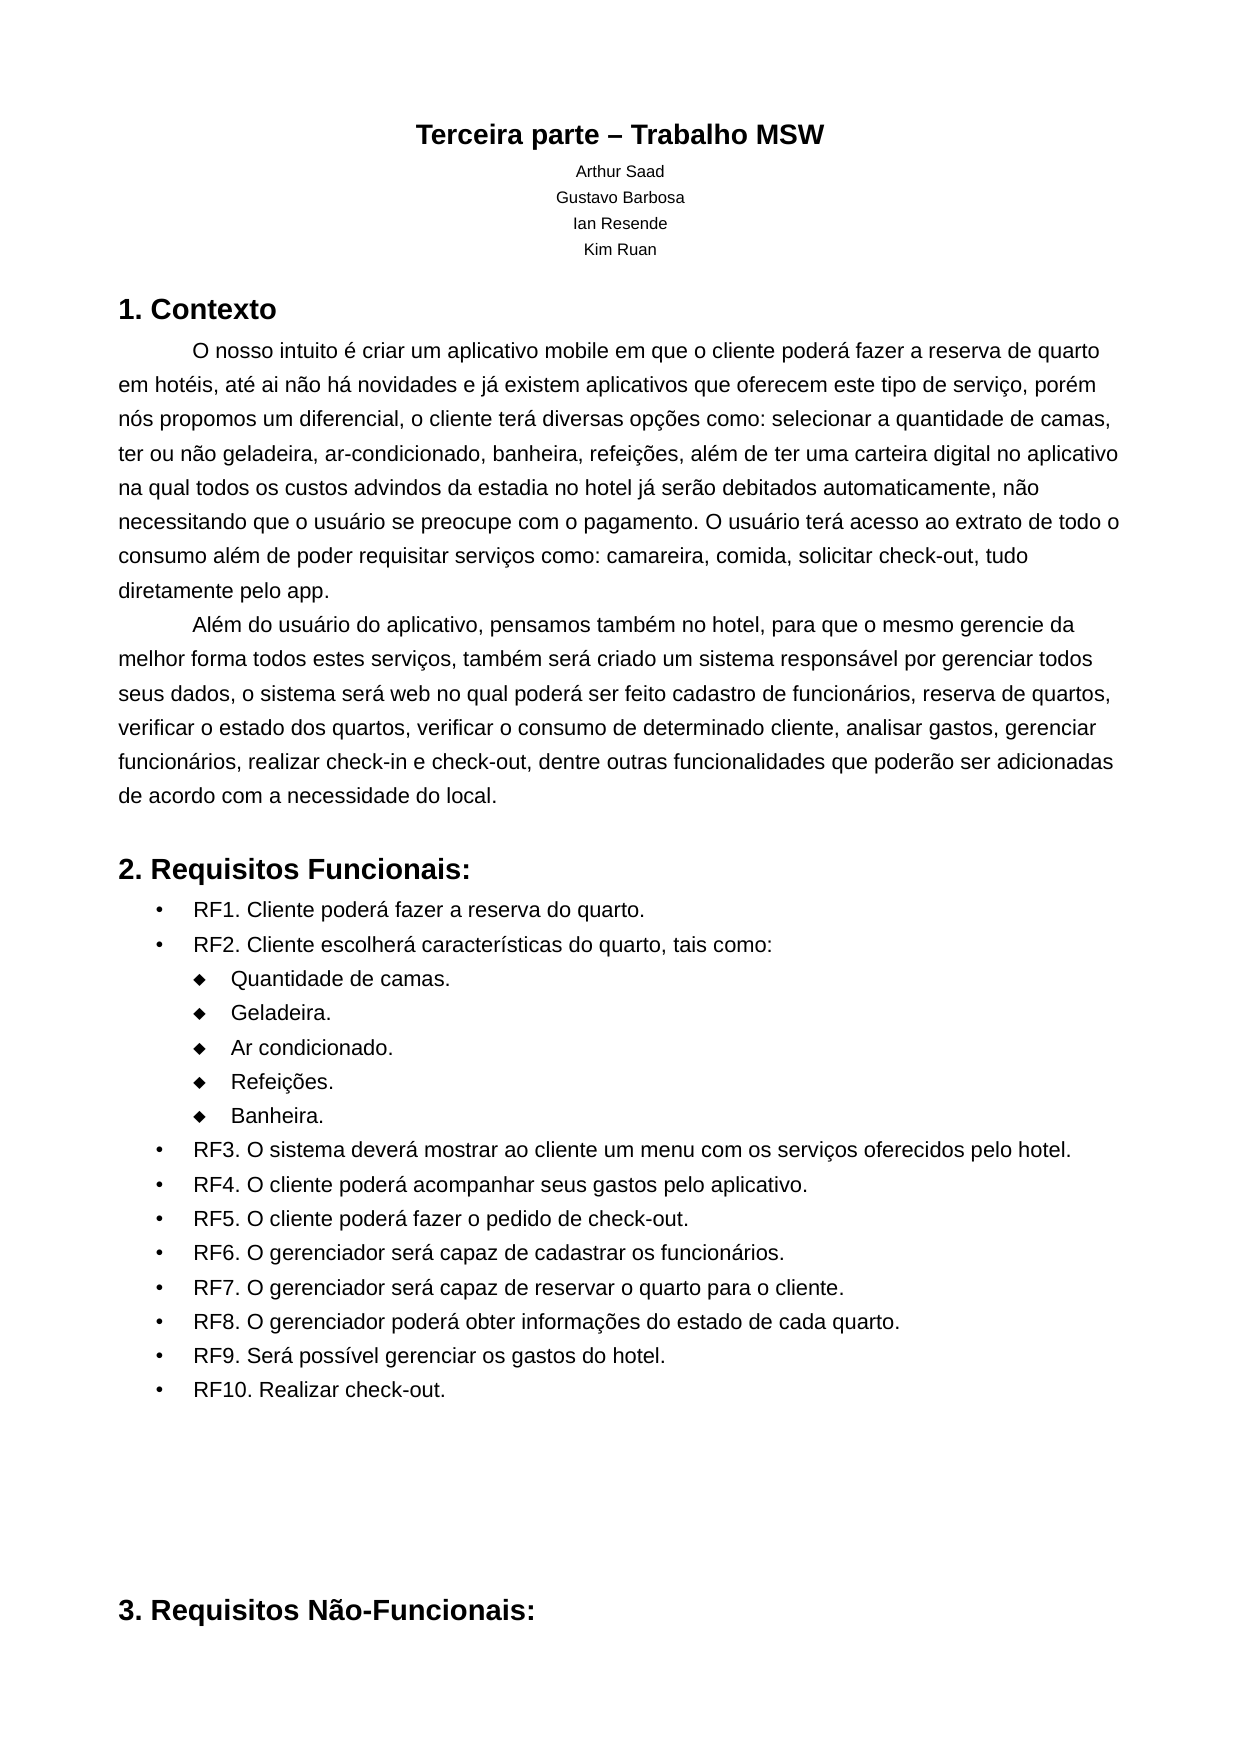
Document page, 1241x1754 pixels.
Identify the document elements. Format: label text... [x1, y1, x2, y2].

list Geladeira. [193, 1000, 1122, 1025]
list RF10. Realizar check-out. [156, 1377, 1122, 1402]
list Ar condicionado. [193, 1034, 1122, 1060]
text Arthur Saad [118, 162, 1122, 181]
list RF6. O gerenciador será capaz de cadastrar os funcionários. [156, 1240, 1122, 1265]
list RF1. Cliente poderá fazer a reserva do quarto. [156, 897, 1122, 923]
text 3. Requisitos Não-Funcionais: [118, 1593, 1122, 1626]
text Gustavo Barbosa [118, 188, 1122, 207]
list Banheira. [193, 1103, 1122, 1128]
list RF9. Será possível gerenciar os gastos do hotel. [156, 1343, 1122, 1368]
text O nosso intuito é criar um aplicativo mobile em que o cliente poderá fazer a reserva de quarto em hotéis, até ai não há novidades e já existem aplicativos que oferecem este tipo de serviço, porém nós propomos um diferencial, o cliente terá diversas opções como: selecionar a quantidade de camas, ter ou não geladeira, ar-condicionado, banheira, refeições, além de ter uma carteira digital no aplicativo na qual todos os custos advindos da estadia no hotel já serão debitados automaticamente, não necessitando que o usuário se preocupe com o pagamento. O usuário terá acesso ao extrato de todo o consumo além de poder requisitar serviços como: camareira, comida, solicitar check-out, tudo diretamente pelo app. Além do usuário do aplicativo, pensamos também no hotel, para que o mesmo gerencie da melhor forma todos estes serviços, também será criado um sistema responsável por gerenciar todos seus dados, o sistema será web no qual poderá ser feito cadastro de funcionários, reserva de quartos, verificar o estado dos quartos, verificar o consumo de determinado cliente, analisar gastos, gerenciar funcionários, realizar check-in e check-out, dentre outras funcionalidades que poderão ser adicionadas de acordo com a necessidade do local. [118, 338, 1122, 808]
text Kim Ruan [118, 240, 1122, 259]
text Ian Resende [118, 214, 1122, 233]
list RF2. Cliente escolherá características do quarto, tais como: [156, 932, 1122, 957]
list RF5. O cliente poderá fazer o pedido de check-out. [156, 1206, 1122, 1231]
list Quantidade de camas. [193, 966, 1122, 991]
text 1. Contexto [118, 292, 1122, 326]
text 2. Requisitos Funcionais: [118, 852, 1122, 885]
list RF7. O gerenciador será capaz de reservar o quarto para o cliente. [156, 1274, 1122, 1299]
list RF4. O cliente poderá acompanhar seus gastos pelo aplicativo. [156, 1172, 1122, 1197]
text Terceira parte – Trabalho MSW [118, 118, 1122, 151]
list RF3. O sistema deverá mostrar ao cliente um menu com os serviços oferecidos pelo hotel. [156, 1137, 1122, 1162]
list RF8. O gerenciador poderá obter informações do estado de cada quarto. [156, 1309, 1122, 1334]
list Refeições. [193, 1069, 1122, 1094]
